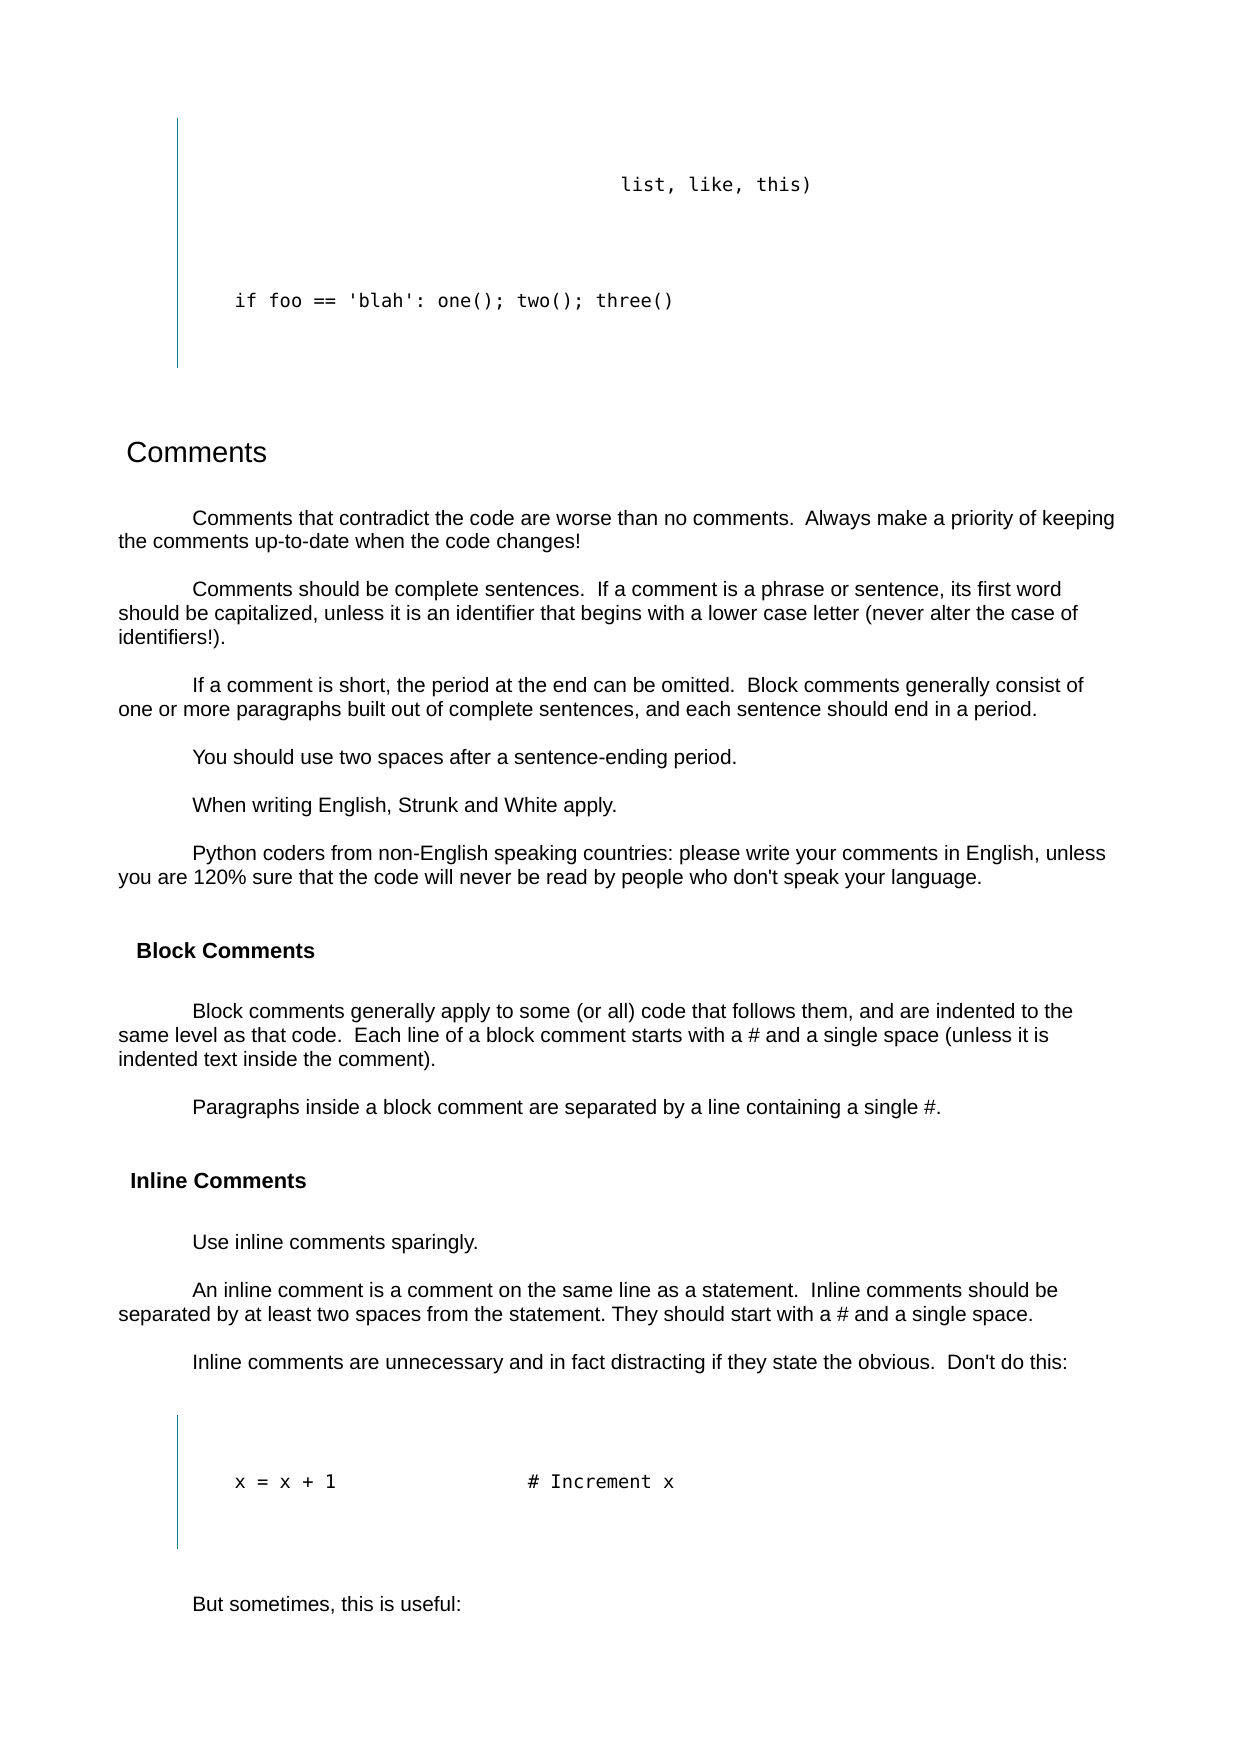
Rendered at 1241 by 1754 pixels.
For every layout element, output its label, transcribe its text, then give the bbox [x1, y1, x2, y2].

text Comments should be complete sentences. If a comment is a phrase or sentence, its first word should be capitalized, unless it is an identifier that begins with a lower case letter (never alter the case of identifiers!). [118, 577, 1122, 649]
text You should use two spaces after a sentence-ending period. [118, 745, 1122, 769]
text Block comments generally apply to some (or all) code that follows them, and are indented to the same level as that code. Each line of a block comment starts with a # and a single space (unless it is indented text inside the comment). [118, 999, 1122, 1071]
text Comments that contradict the code are worse than no comments. Always make a priority of keeping the comments up-to-date when the code changes! [118, 505, 1122, 553]
text If a comment is short, the period at the end can be omitted. Block comments generally consist of one or more paragraphs built out of complete sentences, and each sentence should end in a period. [118, 673, 1122, 721]
text An inline comment is a comment on the same line as a statement. Inline comments should be separated by at least two spaces from the statement. They should start with a # and a single space. [118, 1278, 1122, 1326]
text But sometimes, this is useful: [118, 1592, 1122, 1616]
subtitle Inline Comments [118, 1168, 1122, 1193]
text Use inline comments sparingly. [118, 1230, 1122, 1254]
title Comments [118, 435, 1122, 469]
text Inline comments are unnecessary and in fact distracting if they state the obvious. Don't do this: [118, 1349, 1122, 1373]
text x = x + 1 # Increment x [178, 1415, 1122, 1549]
text When writing English, Strunk and White apply. [118, 793, 1122, 817]
subtitle Block Comments [118, 938, 1122, 963]
text list, like, this) [178, 118, 1122, 196]
text if foo == 'blah': one(); two(); three() [178, 234, 1122, 368]
text Paragraphs inside a block comment are separated by a line containing a single #. [118, 1095, 1122, 1119]
text Python coders from non-English speaking countries: please write your comments in English, unless you are 120% sure that the code will never be read by people who don't speak your language. [118, 841, 1122, 889]
